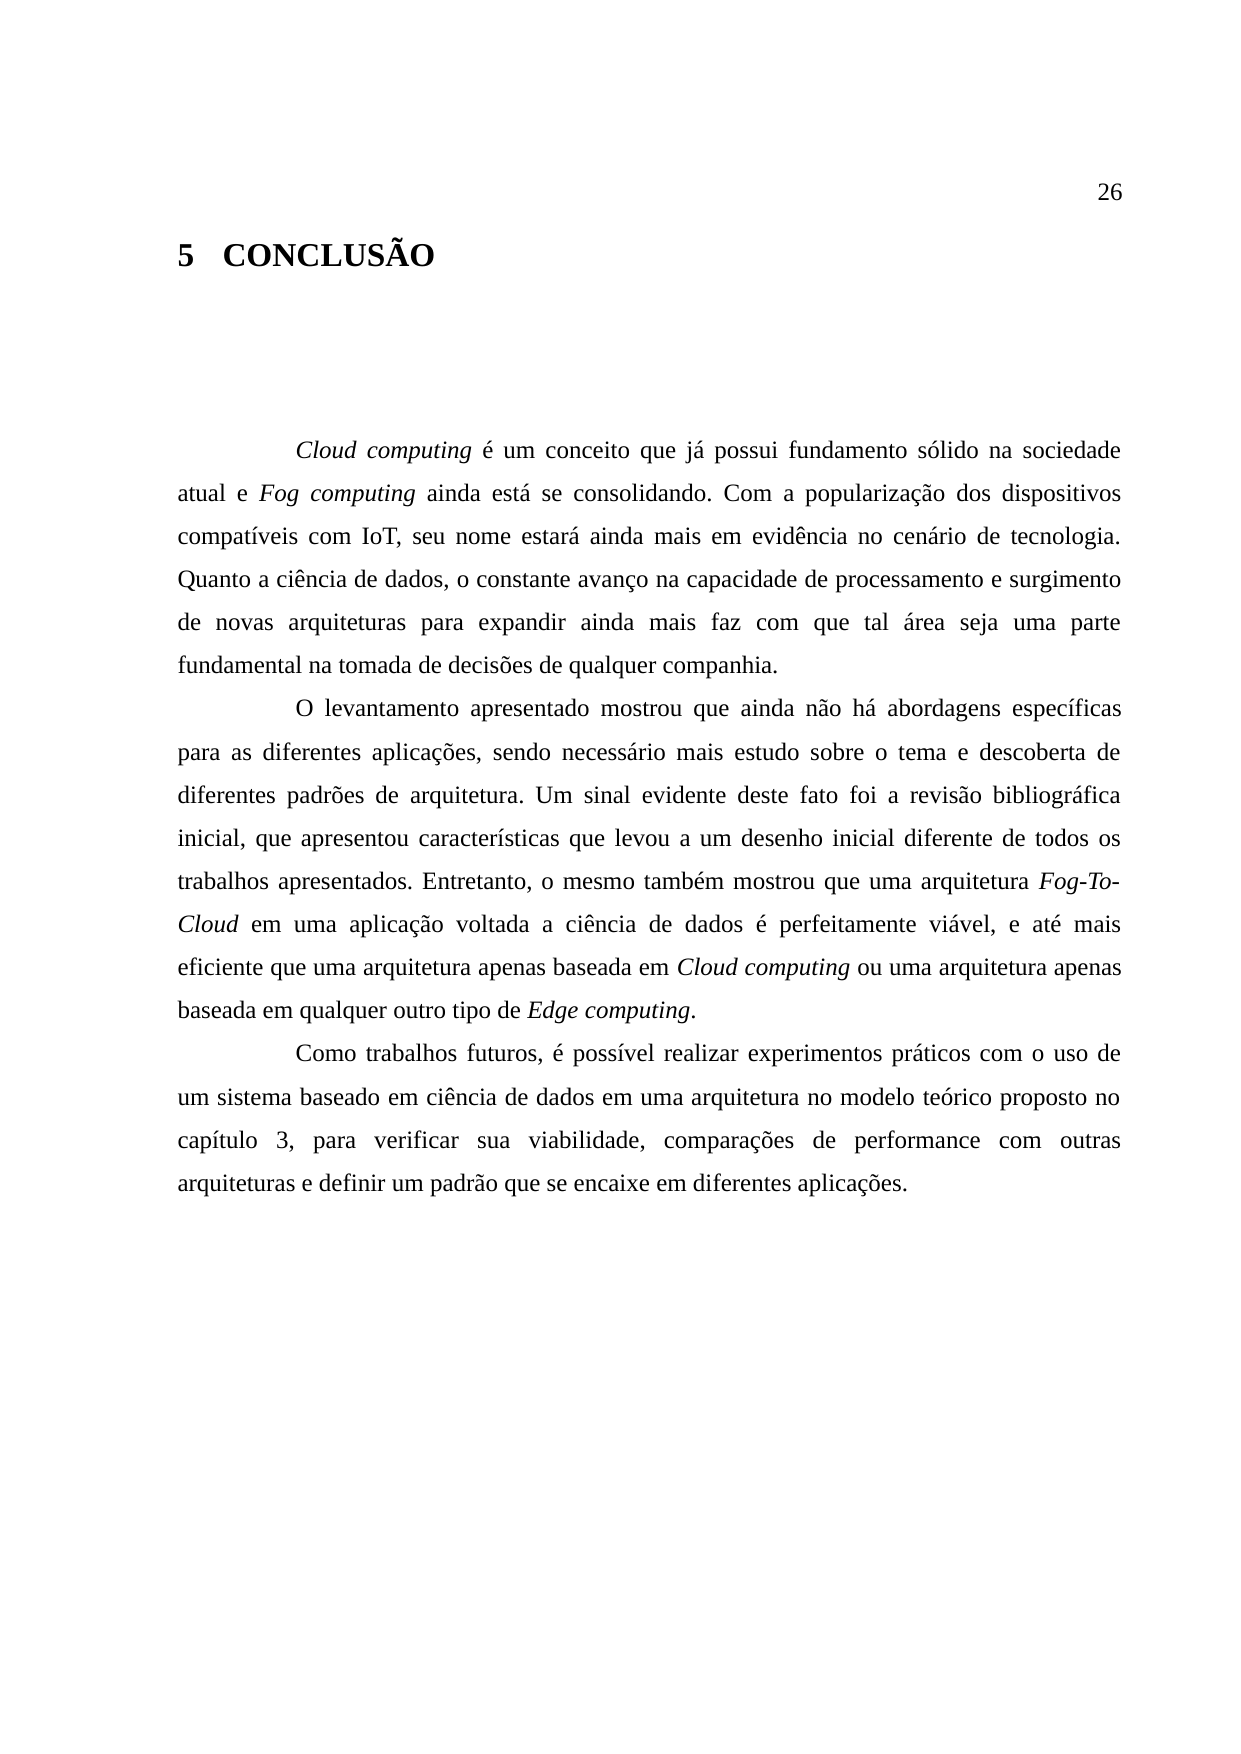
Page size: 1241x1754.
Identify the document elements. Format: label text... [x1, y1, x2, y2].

text O levantamento apresentado mostrou que ainda não há abordagens específicas para as diferentes aplicações, sendo necessário mais estudo sobre o tema e descoberta de diferentes padrões de arquitetura. Um sinal evidente deste fato foi a revisão bibliográfica inicial, que apresentou características que levou a um desenho inicial diferente de todos os trabalhos apresentados. Entretanto, o mesmo também mostrou que uma arquitetura Fog-To-Cloud em uma aplicação voltada a ciência de dados é perfeitamente viável, e até mais eficiente que uma arquitetura apenas baseada em Cloud computing ou uma arquitetura apenas baseada em qualquer outro tipo de Edge computing. [177, 693, 1122, 1024]
text Como trabalhos futuros, é possível realizar experimentos práticos com o uso de um sistema baseado em ciência de dados em uma arquitetura no modelo teórico proposto no capítulo 3, para verificar sua viabilidade, comparações de performance com outras arquiteturas e definir um padrão que se encaixe em diferentes aplicações. [177, 1038, 1122, 1197]
subtitle CONCLUSÃO [177, 235, 1122, 274]
text Cloud computing é um conceito que já possui fundamento sólido na sociedade atual e Fog computing ainda está se consolidando. Com a popularização dos dispositivos compatíveis com IoT, seu nome estará ainda mais em evidência no cenário de tecnologia. Quanto a ciência de dados, o constante avanço na capacidade de processamento e surgimento de novas arquiteturas para expandir ainda mais faz com que tal área seja uma parte fundamental na tomada de decisões de qualquer companhia. [177, 435, 1122, 679]
